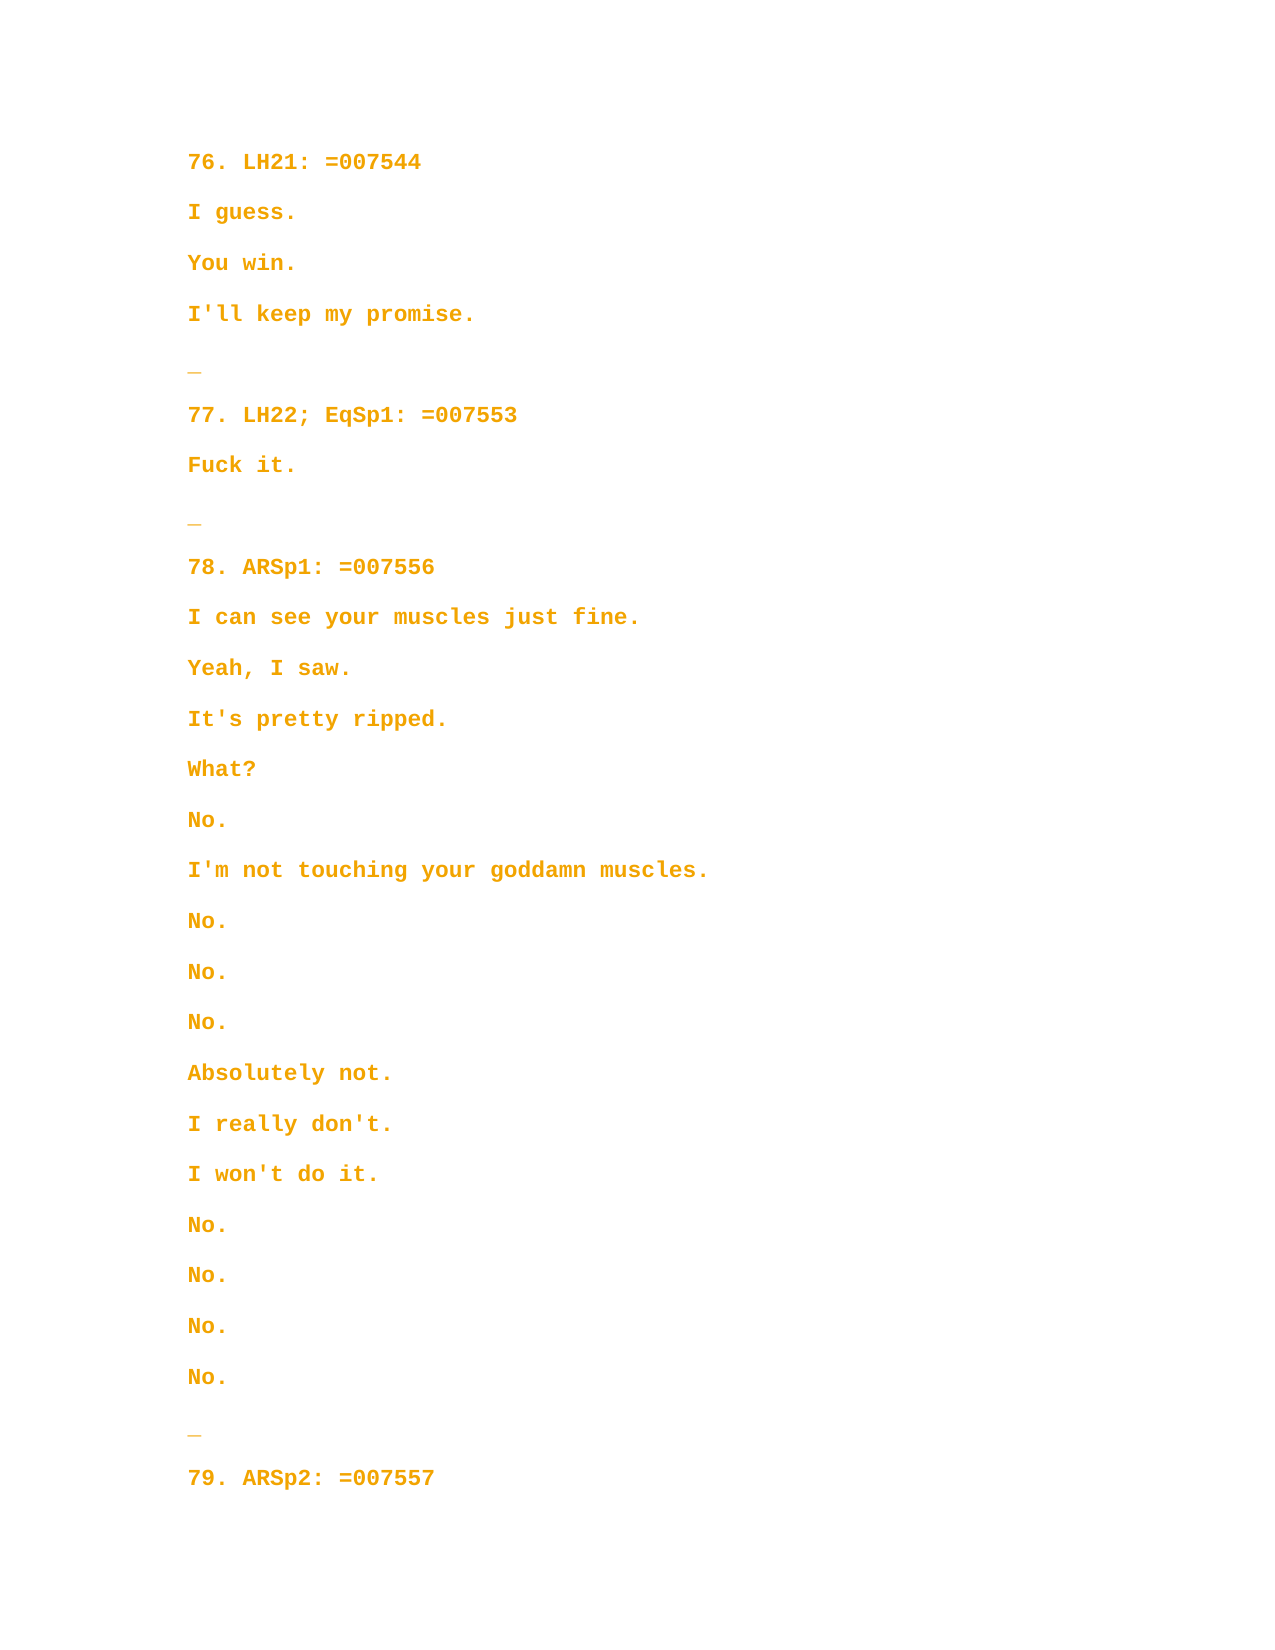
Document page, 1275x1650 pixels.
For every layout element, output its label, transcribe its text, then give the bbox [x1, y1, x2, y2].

text 76. LH21: =007544 [187, 150, 1087, 176]
text I won't do it. [187, 1162, 1087, 1188]
text I'm not touching your goddamn muscles. [187, 859, 1087, 885]
text _ [187, 1416, 1087, 1442]
text _ [187, 352, 1087, 378]
text What? [187, 757, 1087, 783]
text Fuck it. [187, 454, 1087, 480]
text No. [187, 909, 1087, 935]
text No. [187, 808, 1087, 834]
text I can see your muscles just fine. [187, 606, 1087, 632]
text I guess. [187, 201, 1087, 227]
text 78. ARSp1: =007556 [187, 555, 1087, 581]
text No. [187, 1365, 1087, 1391]
text Yeah, I saw. [187, 656, 1087, 682]
text You win. [187, 251, 1087, 277]
text No. [187, 1011, 1087, 1037]
text 77. LH22; EqSp1: =007553 [187, 403, 1087, 429]
text No. [187, 960, 1087, 986]
text No. [187, 1314, 1087, 1340]
text I really don't. [187, 1112, 1087, 1138]
text It's pretty ripped. [187, 707, 1087, 733]
text No. [187, 1264, 1087, 1290]
text I'll keep my promise. [187, 302, 1087, 328]
text Absolutely not. [187, 1061, 1087, 1087]
text No. [187, 1213, 1087, 1239]
text 79. ARSp2: =007557 [187, 1466, 1087, 1492]
text _ [187, 504, 1087, 530]
